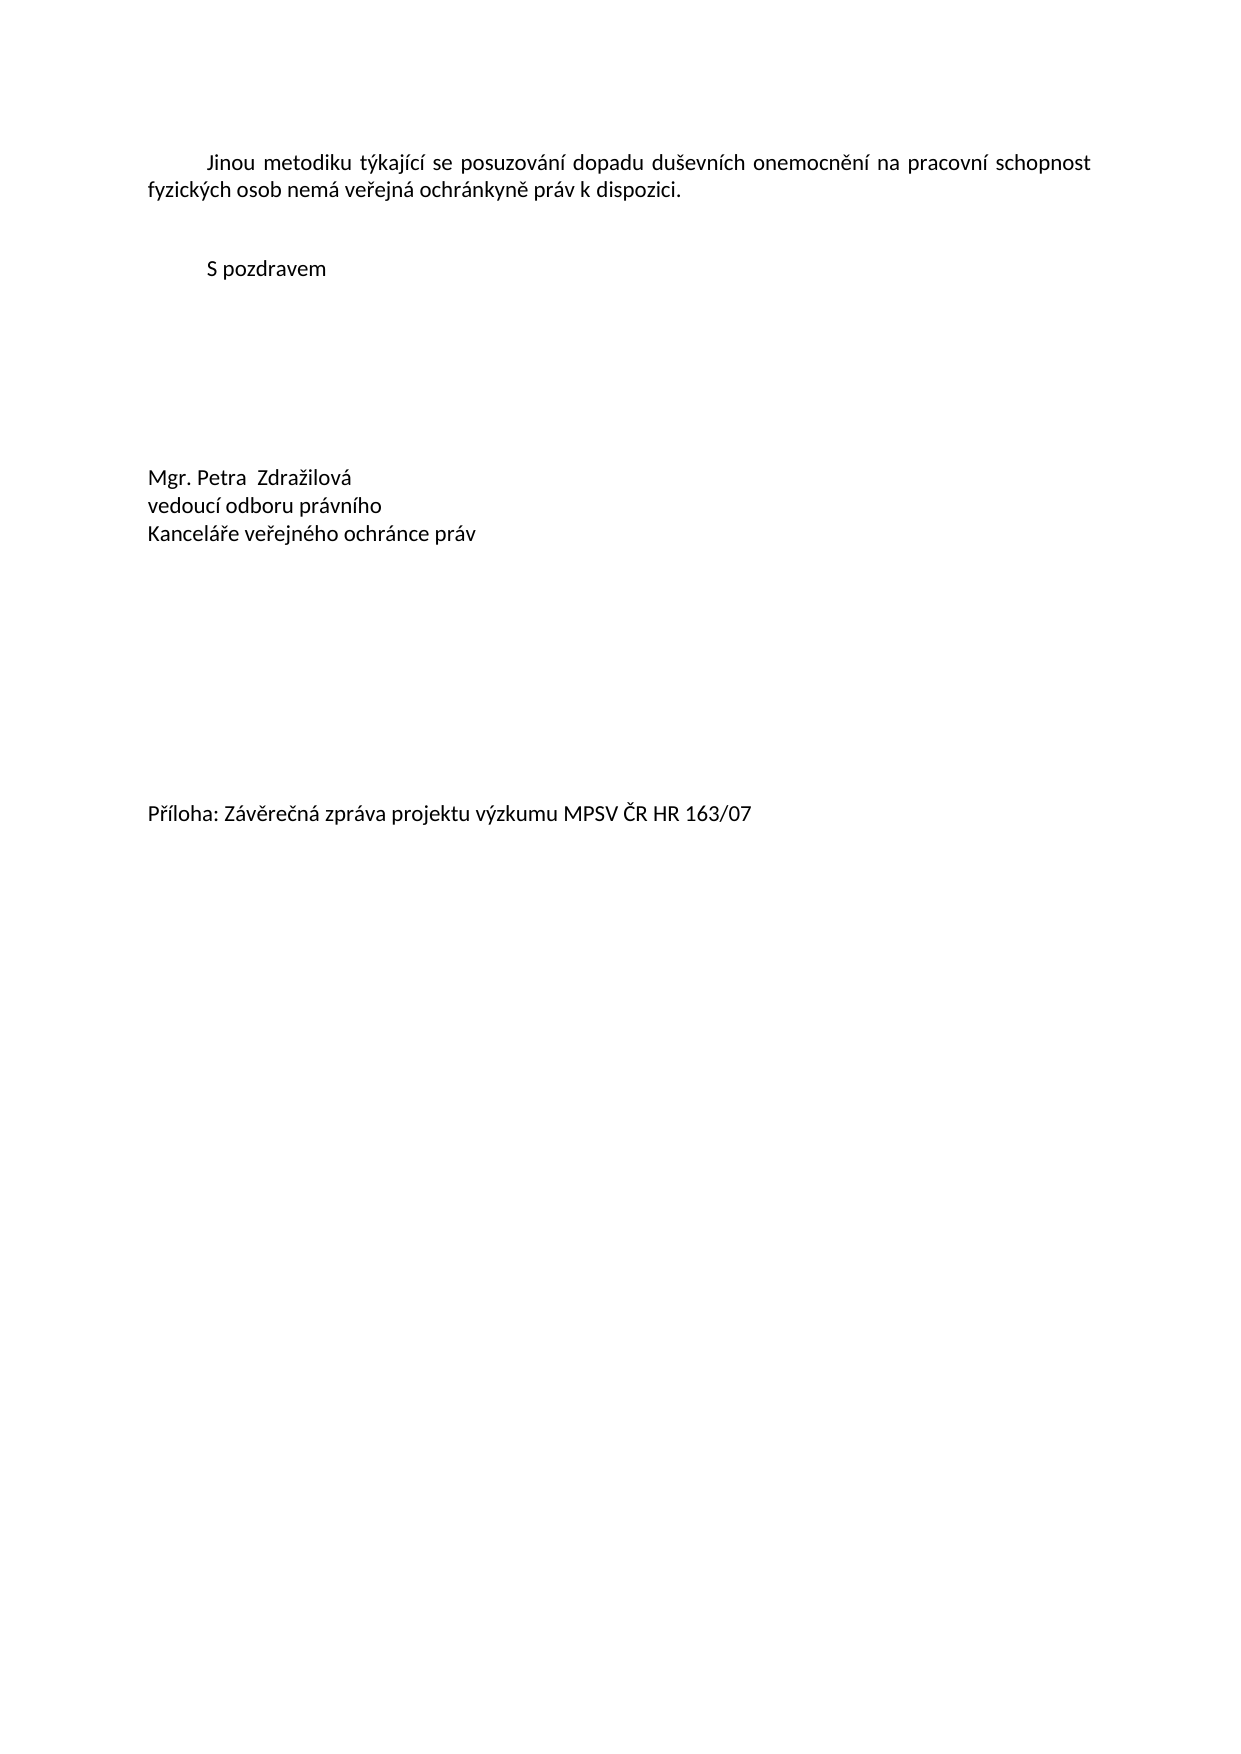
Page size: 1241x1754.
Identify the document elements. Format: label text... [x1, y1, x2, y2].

text S pozdravem [148, 254, 1093, 282]
text Příloha: Závěrečná zpráva projektu výzkumu MPSV ČR HR 163/07 [148, 799, 1093, 827]
text Kanceláře veřejného ochránce práv [148, 519, 1093, 547]
text Jinou metodiku týkající se posuzování dopadu duševních onemocnění na pracovní schopnost fyzických osob nemá veřejná ochránkyně práv k dispozici. [148, 148, 1093, 204]
text vedoucí odboru právního [148, 491, 1093, 519]
text Mgr. Petra Zdražilová [148, 463, 1093, 491]
